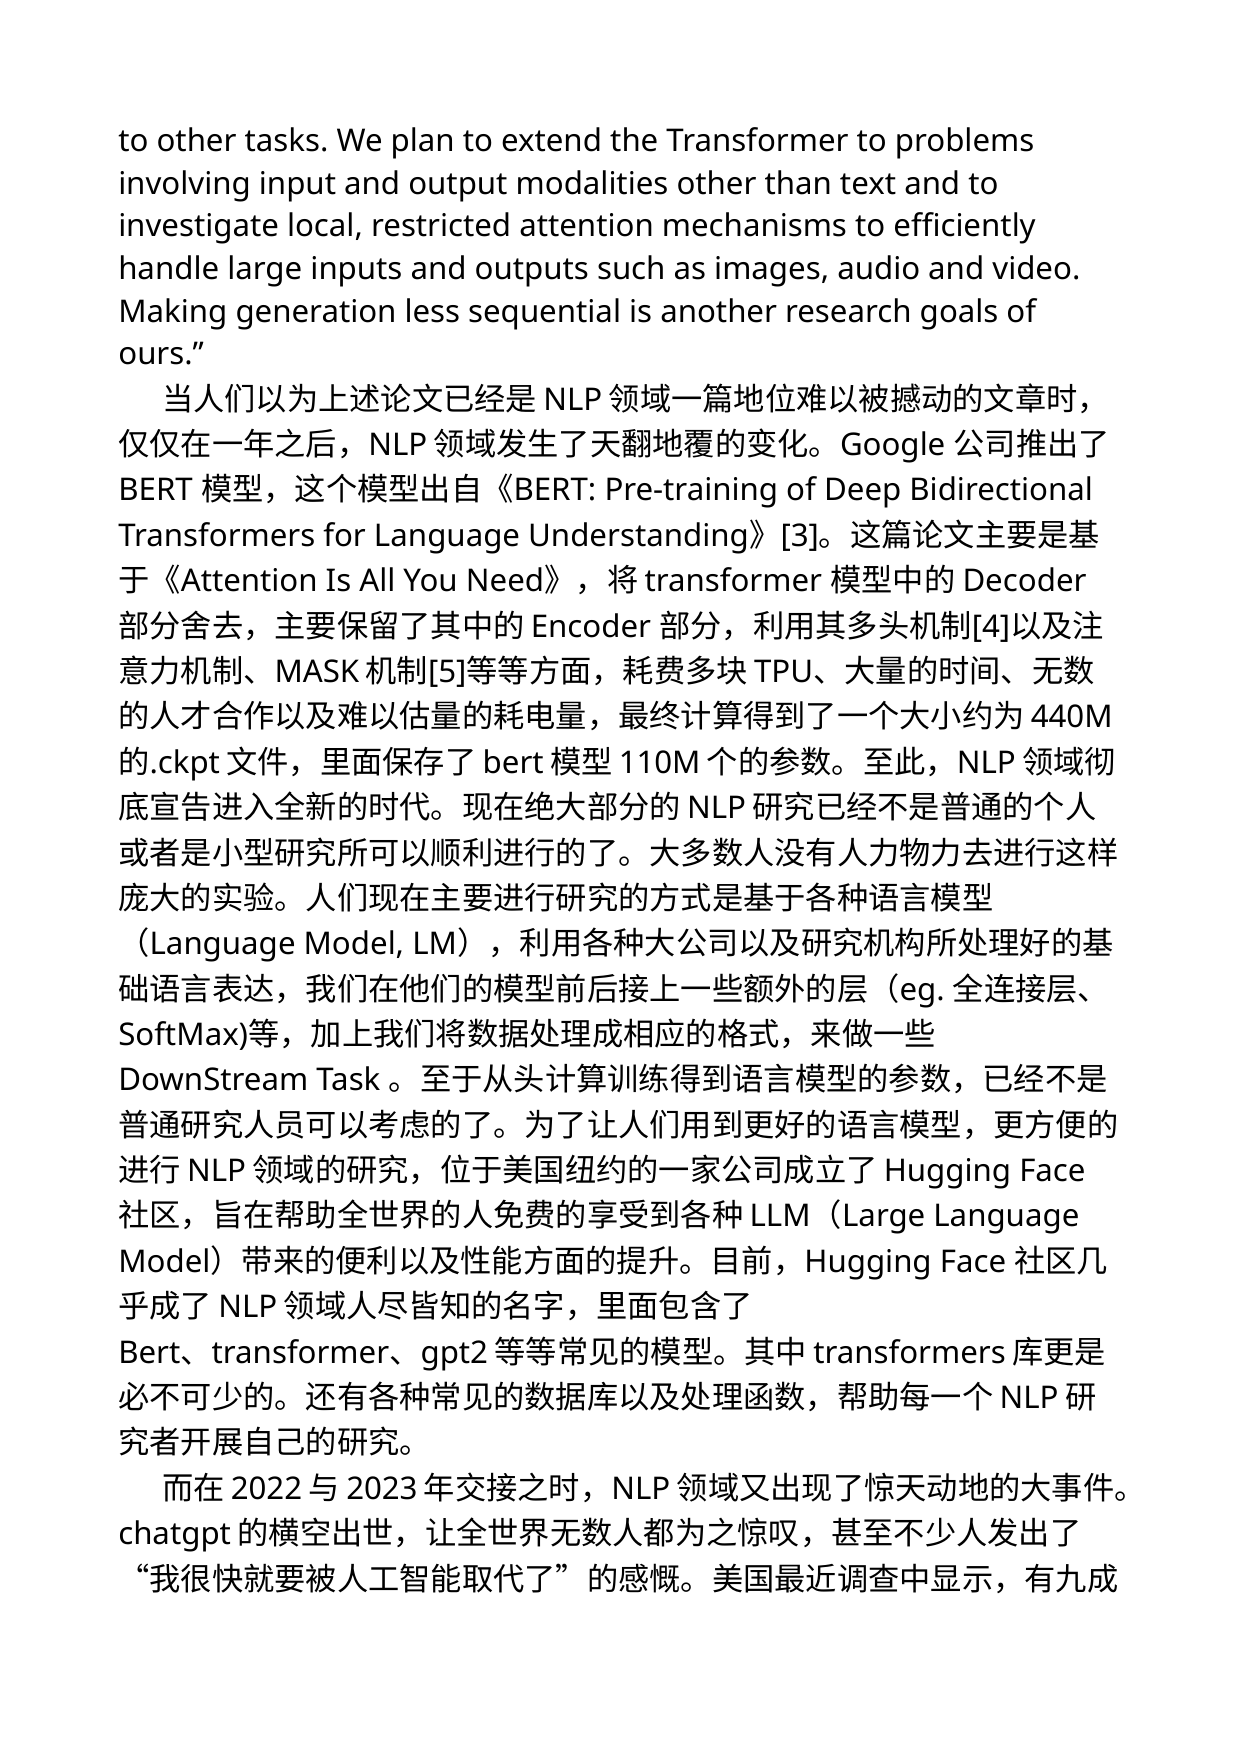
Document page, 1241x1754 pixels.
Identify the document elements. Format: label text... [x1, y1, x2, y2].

text to other tasks. We plan to extend the Transformer to problems involving input and output modalities other than text and to investigate local, restricted attention mechanisms to efficiently handle large inputs and outputs such as images, audio and video. Making generation less sequential is another research goals of ours.” [118, 118, 1122, 374]
text 当人们以为上述论文已经是NLP领域一篇地位难以被撼动的文章时，仅仅在一年之后，NLP领域发生了天翻地覆的变化。Google 公司推出了BERT 模型，这个模型出自《BERT: Pre-training of Deep Bidirectional Transformers for Language Understanding》[3]。这篇论文主要是基于《Attention Is All You Need》，将transformer 模型中的 Decoder 部分舍去，主要保留了其中的Encoder 部分，利用其多头机制[4]以及注意力机制、MASK机制[5]等等方面，耗费多块TPU、大量的时间、无数的人才合作以及难以估量的耗电量，最终计算得到了一个大小约为440M的.ckpt文件，里面保存了bert模型110M个的参数。至此，NLP领域彻底宣告进入全新的时代。现在绝大部分的NLP研究已经不是普通的个人或者是小型研究所可以顺利进行的了。大多数人没有人力物力去进行这样庞大的实验。人们现在主要进行研究的方式是基于各种语言模型（Language Model, LM），利用各种大公司以及研究机构所处理好的基础语言表达，我们在他们的模型前后接上一些额外的层（eg. 全连接层、SoftMax)等，加上我们将数据处理成相应的格式，来做一些DownStream Task 。至于从头计算训练得到语言模型的参数，已经不是普通研究人员可以考虑的了。为了让人们用到更好的语言模型，更方便的进行NLP领域的研究，位于美国纽约的一家公司成立了Hugging Face 社区，旨在帮助全世界的人免费的享受到各种LLM（Large Language Model）带来的便利以及性能方面的提升。目前，Hugging Face 社区几乎成了NLP领域人尽皆知的名字，里面包含了Bert、transformer、gpt2等等常见的模型。其中transformers库更是必不可少的。还有各种常见的数据库以及处理函数，帮助每一个NLP研究者开展自己的研究。 [118, 374, 1122, 1463]
text 而在2022与2023年交接之时，NLP领域又出现了惊天动地的大事件。chatgpt的横空出世，让全世界无数人都为之惊叹，甚至不少人发出了“我很快就要被人工智能取代了”的感慨。美国最近调查中显示，有九成中学生用其完成家庭作业，为此美国多个地方出台禁令禁止使用chatgpt。此外，这还是一款人类历史中注册用户数量最快突破一百万人次的软件——仅仅用时5天！而截至目前，此软件注册人数已经过亿。如此令人哗然的人工智能出自美国著名的人工智能公司OpenAI，这个公司还产生了多个令人惊叹的NLP模型（eg.gpt2、gpt3）。chatgpt可以帮你写代码，可以和你聊天，可以帮助你解决很多问题，而提问方式也和传统的搜索引擎有了很大的区别。就好像你真的在和人对话一样，不用刻意去构思怎么说，他可以从你的话中理解到你想干什么。甚至，chatgpt通过了Google公司的招聘，而微软公司也将自家的搜索引擎必应和chatgpt融合，来吸引更多用户。 [118, 1463, 1122, 1599]
